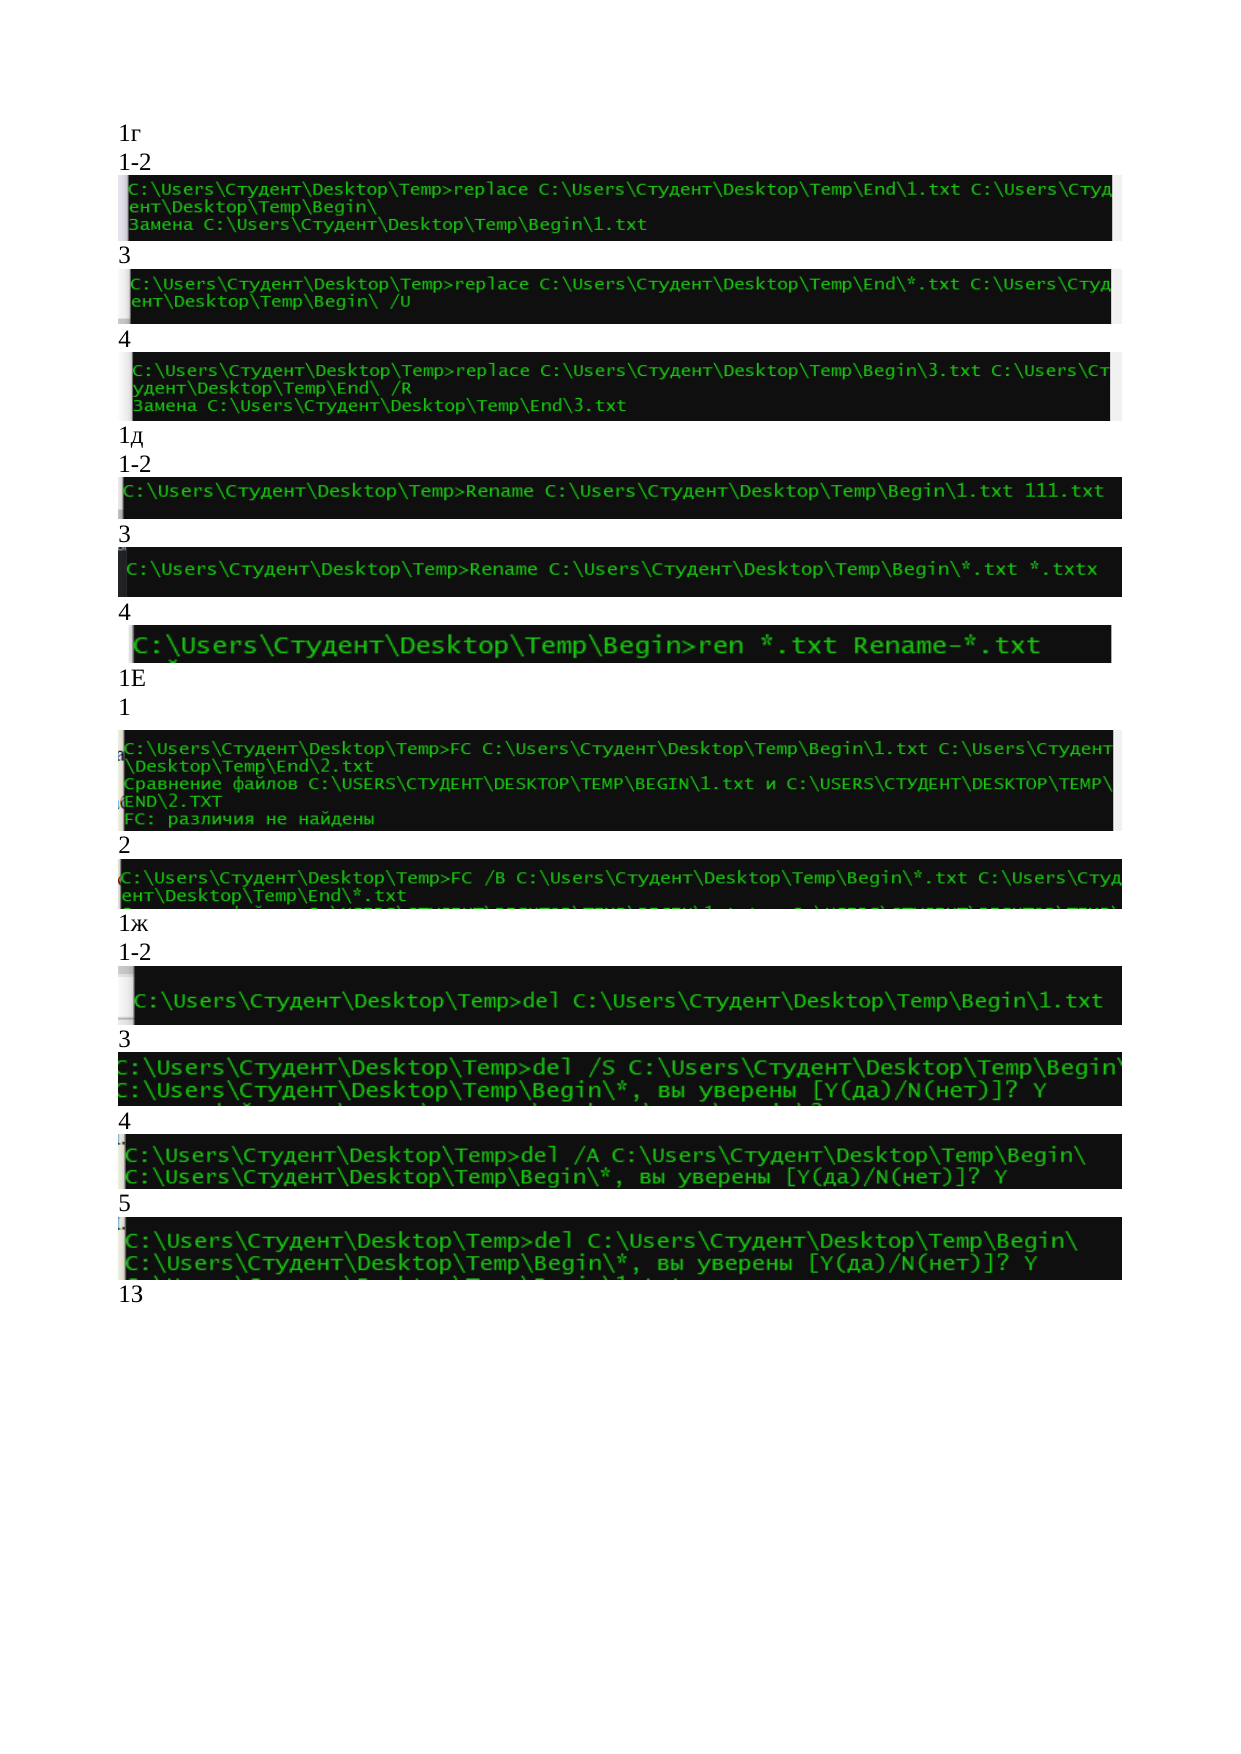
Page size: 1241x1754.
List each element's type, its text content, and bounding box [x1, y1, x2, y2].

picture [118, 966, 1122, 1025]
text 3 [118, 241, 1122, 269]
text 5 [118, 1189, 1122, 1217]
text 1Е [118, 626, 1122, 692]
text 3 [118, 519, 1122, 547]
picture [118, 477, 1122, 519]
picture [118, 175, 1122, 241]
text 1г [118, 118, 1122, 147]
text 2 [118, 831, 1122, 859]
text 1-2 [118, 449, 1122, 477]
text 4 [118, 1106, 1122, 1134]
text 1-2 [118, 147, 1122, 175]
picture [118, 730, 1122, 831]
picture [118, 1134, 1122, 1189]
text 1д [118, 421, 1122, 449]
text 1 [118, 692, 1122, 721]
text 4 [118, 324, 1122, 352]
text 1З [118, 1280, 1122, 1308]
text 3 [118, 1025, 1122, 1052]
text 1ж [118, 909, 1122, 937]
picture [118, 269, 1122, 324]
picture [118, 352, 1122, 421]
picture [118, 547, 1122, 597]
picture [118, 859, 1122, 909]
picture [118, 1052, 1122, 1106]
text 1-2 [118, 937, 1122, 966]
text [118, 721, 1122, 730]
picture [118, 1217, 1122, 1280]
text 4 [118, 597, 1122, 626]
picture [128, 625, 1112, 663]
